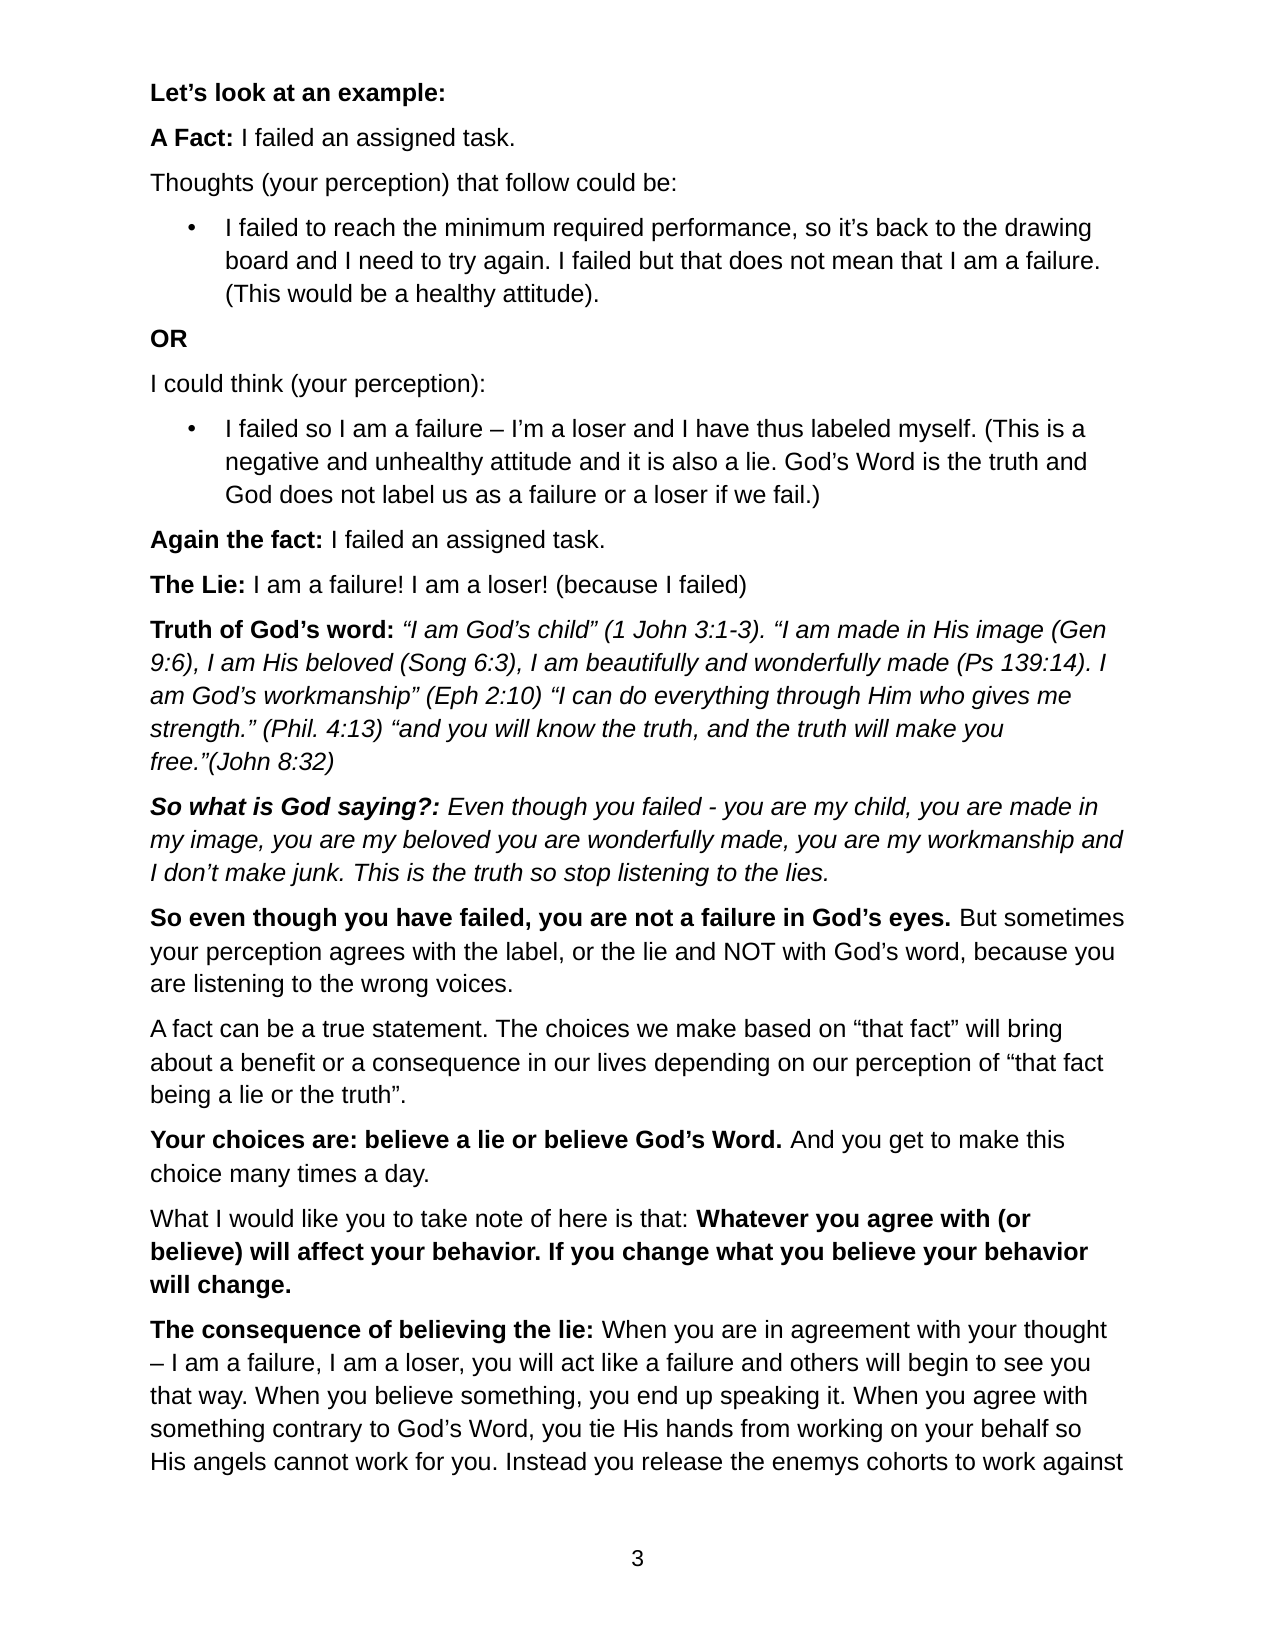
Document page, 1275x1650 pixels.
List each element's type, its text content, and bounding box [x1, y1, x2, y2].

text Your choices are: believe a lie or believe God’s Word. And you get to make this choice many times a day. [150, 1126, 1125, 1187]
text So what is God saying?: Even though you failed - you are my child, you are made in my image, you are my beloved you are wonderfully made, you are my workmanship and I don’t make junk. This is the truth so stop listening to the lies. [150, 792, 1125, 887]
text What I would like you to take note of here is that: Whatever you agree with (or believe) will affect your behavior. If you change what you believe your behavior will change. [150, 1203, 1125, 1298]
list I failed to reach the minimum required performance, so it’s back to the drawing board and I need to try again. I failed but that does not mean that I am a failure. (This would be a healthy attitude). [187, 213, 1125, 308]
text Let’s look at an example: [150, 78, 1125, 107]
text A Fact: I failed an assigned task. [150, 123, 1125, 152]
text So even though you have failed, you are not a failure in God’s eyes. But sometimes your perception agrees with the label, or the lie and NOT with God’s word, because you are listening to the wrong voices. [150, 903, 1125, 998]
text A fact can be a true statement. The choices we make based on “that fact” will bring about a benefit or a consequence in our lives depending on our perception of “that fact being a lie or the truth”. [150, 1014, 1125, 1109]
text The Lie: I am a failure! I am a loser! (because I failed) [150, 570, 1125, 599]
text OR [150, 324, 1125, 353]
text I could think (your perception): [150, 369, 1125, 398]
text Truth of God’s word: “I am God’s child” (1 John 3:1-3). “I am made in His image (Gen 9:6), I am His beloved (Song 6:3), I am beautifully and wonderfully made (Ps 139:14). I am God’s workmanship” (Eph 2:10) “I can do everything through Him who gives me strength.” (Phil. 4:13) “and you will know the truth, and the truth will make you free.”(John 8:32) [150, 615, 1125, 776]
list I failed so I am a failure – I’m a loser and I have thus labeled myself. (This is a negative and unhealthy attitude and it is also a lie. God’s Word is the truth and God does not label us as a failure or a loser if we fail.) [187, 414, 1125, 509]
text Again the fact: I failed an assigned task. [150, 525, 1125, 554]
text Thoughts (your perception) that follow could be: [150, 168, 1125, 197]
text The consequence of believing the lie: When you are in agreement with your thought – I am a failure, I am a loser, you will act like a failure and others will begin to see you that way. When you believe something, you end up speaking it. When you agree with something contrary to God’s Word, you tie His hands from working on your behalf so His angels cannot work for you. Instead you release the enemys cohorts to work against [150, 1314, 1125, 1475]
